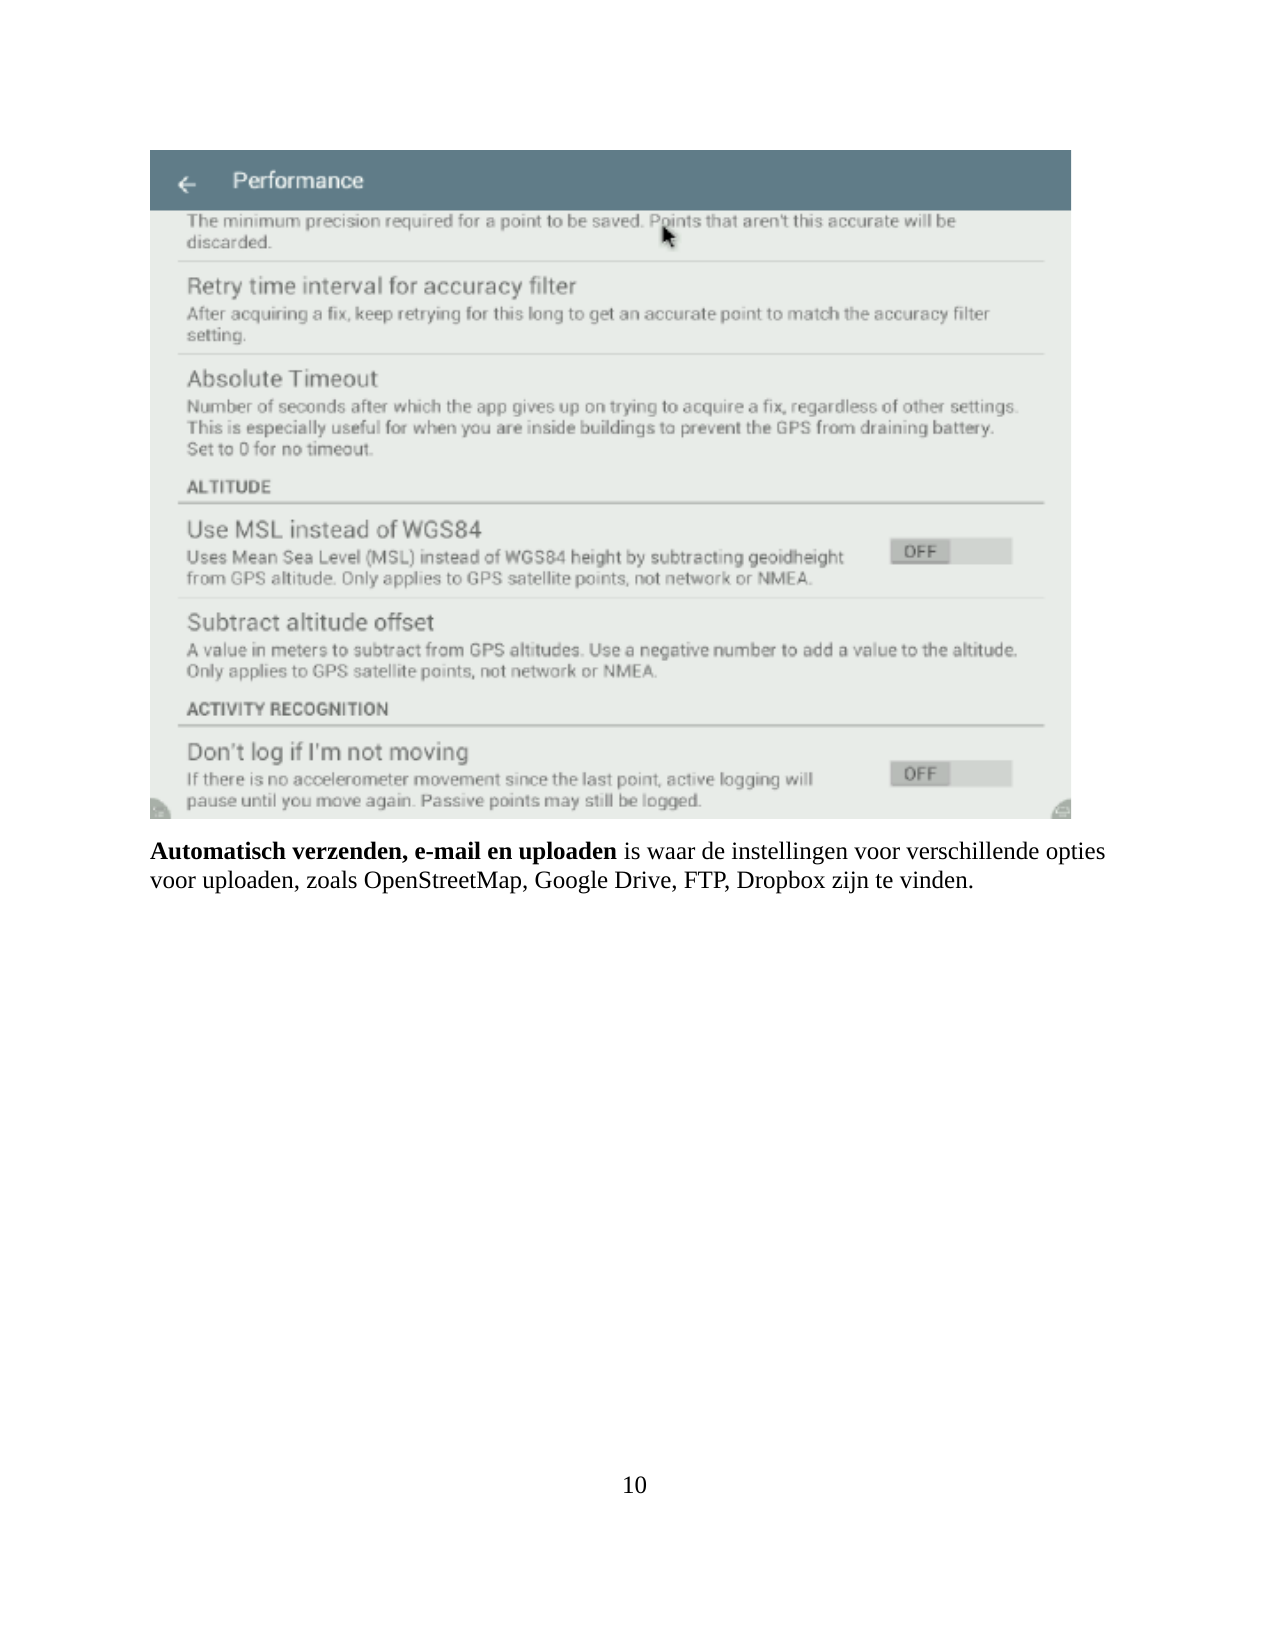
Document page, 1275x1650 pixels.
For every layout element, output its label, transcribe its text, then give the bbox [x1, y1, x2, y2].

picture [150, 150, 1072, 819]
text Automatisch verzenden, e-mail en uploaden is waar de instellingen voor verschillende opties voor uploaden, zoals OpenStreetMap, Google Drive, FTP, Dropbox zijn te vinden. [150, 836, 1125, 894]
